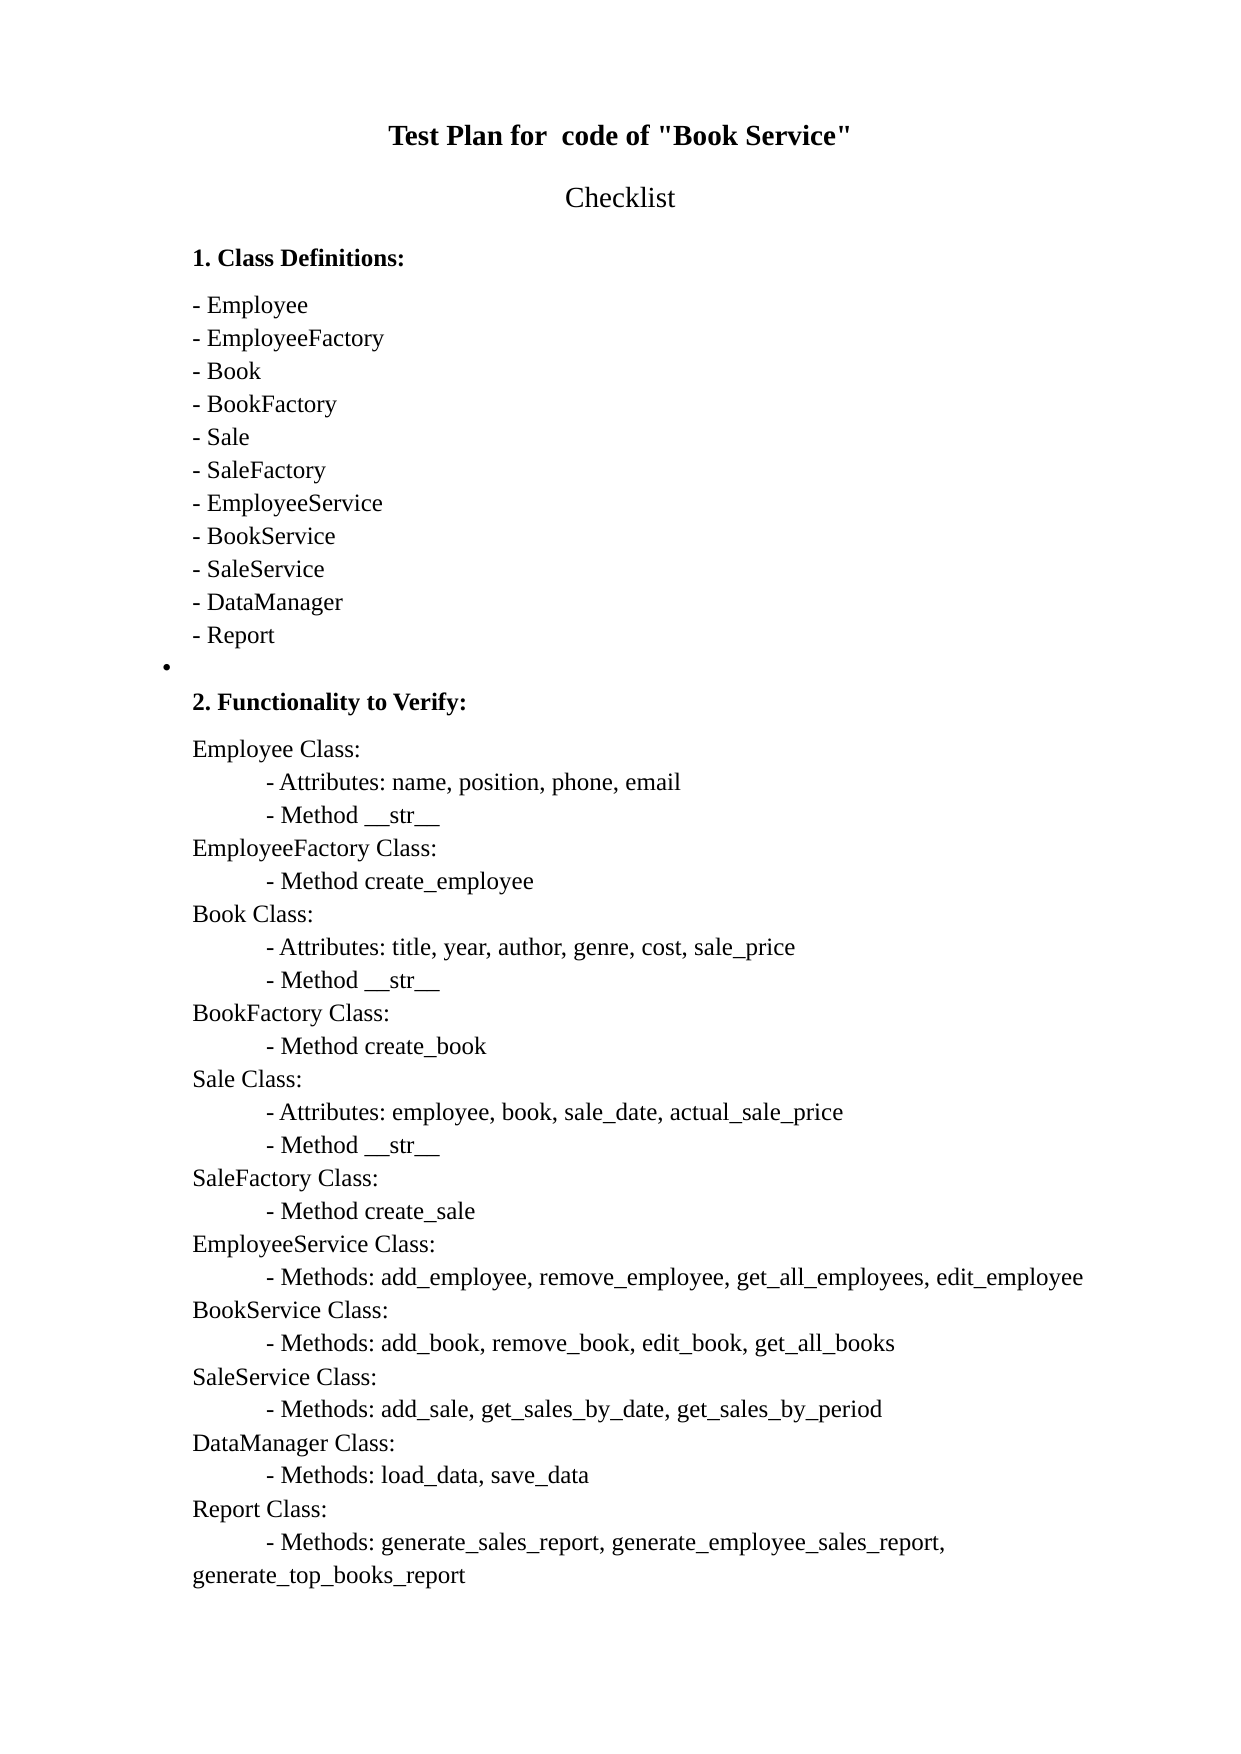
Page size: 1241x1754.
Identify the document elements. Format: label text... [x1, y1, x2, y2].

text Checklist [118, 180, 1122, 214]
list Employee Class: - Attributes: name, position, phone, email - Method __str__ EmployeeFactory Class: - Method create_employee Book Class: - Attributes: title, year, author, genre, cost, sale_price - Method __str__ BookFactory Class: - Method create_book Sale Class: - Attributes: employee, book, sale_date, actual_sale_price - Method __str__ SaleFactory Class: - Method create_sale EmployeeService Class: - Methods: add_employee, remove_employee, get_all_employees, edit_employee BookService Class: - Methods: add_book, remove_book, edit_book, get_all_books SaleService Class: - Methods: add_sale, get_sales_by_date, get_sales_by_period DataManager Class: - Methods: load_data, save_data Report Class: - Methods: generate_sales_report, generate_employee_sales_report, generate_top_books_report [162, 734, 1122, 1621]
text Test Plan for code of "Book Service" [118, 118, 1122, 152]
text 1. Class Definitions: [118, 243, 1122, 271]
list - Employee - EmployeeFactory - Book - BookFactory - Sale - SaleFactory - EmployeeService - BookService - SaleService - DataManager - Report [162, 290, 1122, 649]
list 2. Functionality to Verify: [162, 687, 1122, 715]
